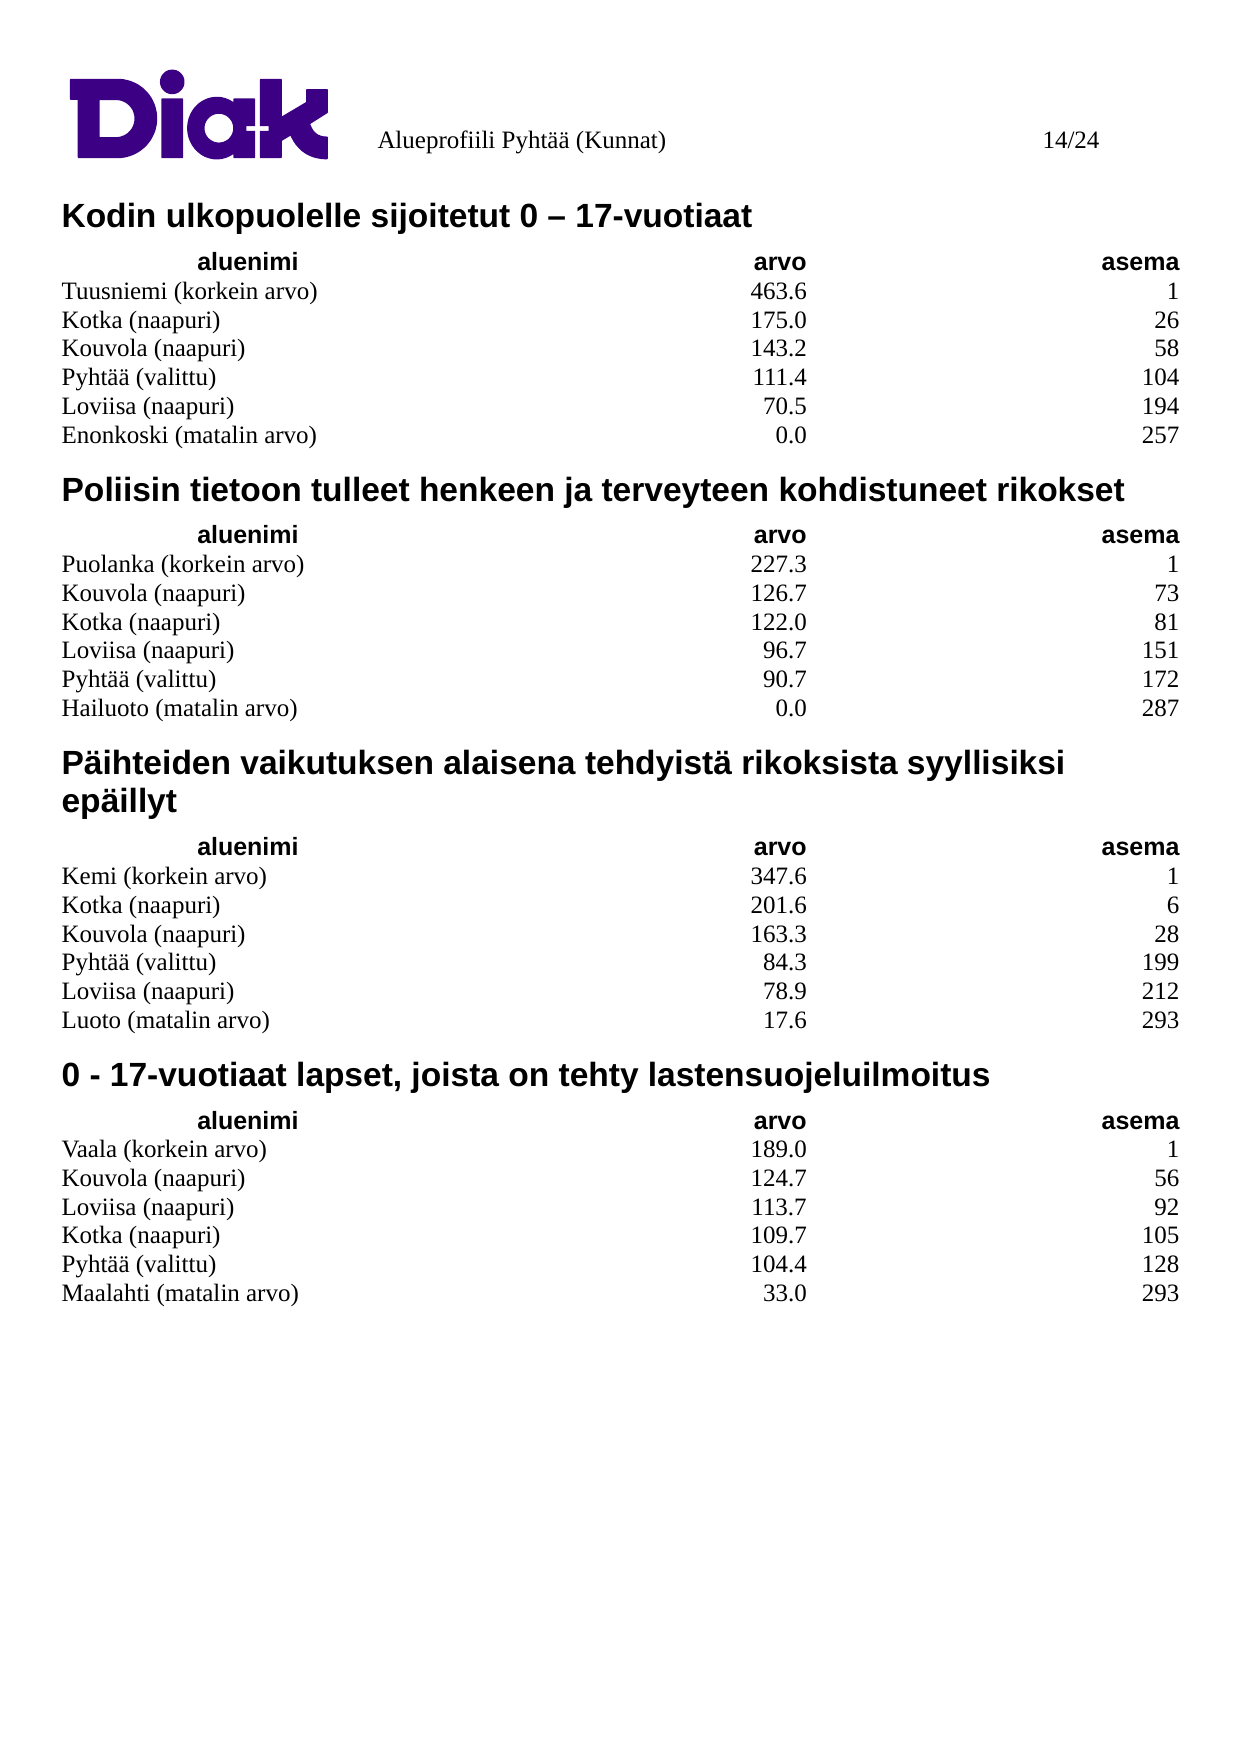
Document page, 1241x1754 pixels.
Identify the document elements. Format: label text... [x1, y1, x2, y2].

table_header aluenimi [61, 833, 434, 861]
table_cell 122.0 [434, 607, 806, 636]
subtitle Poliisin tietoon tulleet henkeen ja terveyteen kohdistuneet rikokset [61, 469, 1179, 508]
table_cell Kotka (naapuri) [61, 607, 434, 636]
table_header aluenimi [61, 521, 434, 549]
table_cell Kouvola (naapuri) [61, 578, 434, 607]
table_cell 201.6 [434, 890, 806, 919]
table_cell 33.0 [434, 1278, 806, 1307]
table_cell 163.3 [434, 919, 806, 947]
table_cell 212 [806, 976, 1179, 1005]
table_cell 287 [806, 693, 1179, 722]
table_cell 78.9 [434, 976, 806, 1005]
table_cell Luoto (matalin arvo) [61, 1005, 434, 1034]
table_header aluenimi [61, 247, 434, 276]
table_cell 257 [806, 420, 1179, 448]
table_cell 293 [806, 1278, 1179, 1307]
table_cell Kotka (naapuri) [61, 305, 434, 333]
table_cell 189.0 [434, 1134, 806, 1163]
table_cell 104 [806, 362, 1179, 391]
table_cell 113.7 [434, 1192, 806, 1221]
table_cell 0.0 [434, 693, 806, 722]
table_header arvo [434, 247, 806, 276]
table_cell 124.7 [434, 1163, 806, 1192]
table_cell 1 [806, 1134, 1179, 1163]
table_cell 111.4 [434, 362, 806, 391]
table_cell Kotka (naapuri) [61, 890, 434, 919]
table_cell 1 [806, 861, 1179, 890]
table_cell 58 [806, 334, 1179, 362]
table_cell 194 [806, 391, 1179, 420]
table_cell Enonkoski (matalin arvo) [61, 420, 434, 448]
table_cell Tuusniemi (korkein arvo) [61, 276, 434, 305]
table_cell Kouvola (naapuri) [61, 334, 434, 362]
table_header arvo [434, 521, 806, 549]
table_cell 84.3 [434, 948, 806, 976]
table_header asema [806, 1106, 1179, 1134]
table_cell Kouvola (naapuri) [61, 1163, 434, 1192]
table_cell Pyhtää (valittu) [61, 664, 434, 693]
table_cell 96.7 [434, 636, 806, 664]
table_header aluenimi [61, 1106, 434, 1134]
table_cell 1 [806, 549, 1179, 578]
table_cell 126.7 [434, 578, 806, 607]
table_cell 293 [806, 1005, 1179, 1034]
table_cell Maalahti (matalin arvo) [61, 1278, 434, 1307]
table_cell Hailuoto (matalin arvo) [61, 693, 434, 722]
table_cell 0.0 [434, 420, 806, 448]
table_cell 227.3 [434, 549, 806, 578]
table_cell Loviisa (naapuri) [61, 976, 434, 1005]
table_cell 105 [806, 1221, 1179, 1249]
table_cell Loviisa (naapuri) [61, 391, 434, 420]
table_cell 73 [806, 578, 1179, 607]
table_cell 109.7 [434, 1221, 806, 1249]
table_cell 172 [806, 664, 1179, 693]
table_cell 28 [806, 919, 1179, 947]
table_cell 143.2 [434, 334, 806, 362]
table_cell Vaala (korkein arvo) [61, 1134, 434, 1163]
table_cell 128 [806, 1249, 1179, 1278]
table_cell 175.0 [434, 305, 806, 333]
table_cell 151 [806, 636, 1179, 664]
table_cell 347.6 [434, 861, 806, 890]
table_cell 81 [806, 607, 1179, 636]
table_cell 70.5 [434, 391, 806, 420]
table_cell 1 [806, 276, 1179, 305]
table_header arvo [434, 833, 806, 861]
table_cell Pyhtää (valittu) [61, 362, 434, 391]
table_cell 199 [806, 948, 1179, 976]
table_header asema [806, 247, 1179, 276]
table_header asema [806, 833, 1179, 861]
subtitle Kodin ulkopuolelle sijoitetut 0 – 17-vuotiaat [61, 196, 1179, 235]
table_cell 6 [806, 890, 1179, 919]
subtitle Päihteiden vaikutuksen alaisena tehdyistä rikoksista syyllisiksi epäillyt [61, 743, 1179, 820]
table_cell Loviisa (naapuri) [61, 1192, 434, 1221]
table_header arvo [434, 1106, 806, 1134]
table_cell 17.6 [434, 1005, 806, 1034]
table_cell Kouvola (naapuri) [61, 919, 434, 947]
subtitle 0 - 17-vuotiaat lapset, joista on tehty lastensuojeluilmoitus [61, 1054, 1179, 1093]
table_cell Kotka (naapuri) [61, 1221, 434, 1249]
table_header asema [806, 521, 1179, 549]
table_cell 92 [806, 1192, 1179, 1221]
table_cell Puolanka (korkein arvo) [61, 549, 434, 578]
table_cell 56 [806, 1163, 1179, 1192]
table_cell 26 [806, 305, 1179, 333]
table_cell Pyhtää (valittu) [61, 948, 434, 976]
table_cell Pyhtää (valittu) [61, 1249, 434, 1278]
table_cell 90.7 [434, 664, 806, 693]
table_cell 463.6 [434, 276, 806, 305]
table_cell Kemi (korkein arvo) [61, 861, 434, 890]
table_cell 104.4 [434, 1249, 806, 1278]
table_cell Loviisa (naapuri) [61, 636, 434, 664]
